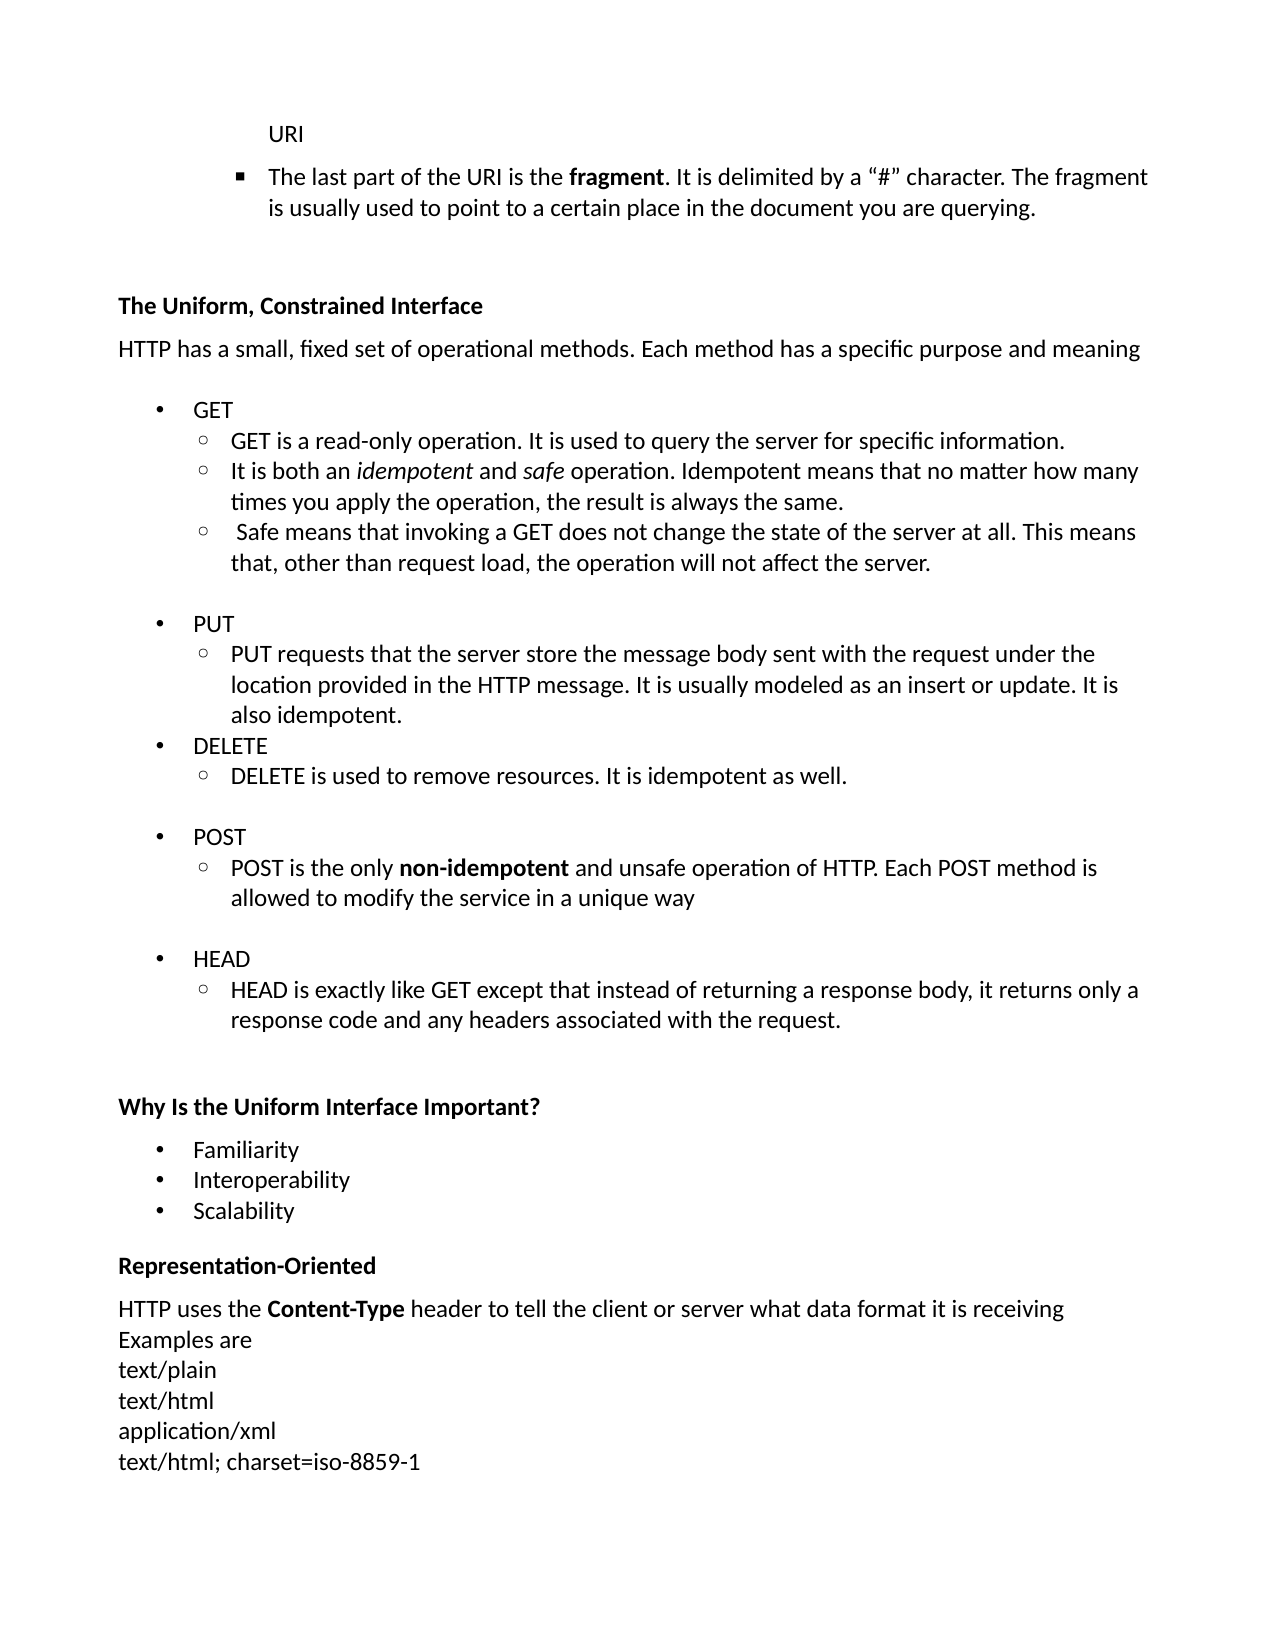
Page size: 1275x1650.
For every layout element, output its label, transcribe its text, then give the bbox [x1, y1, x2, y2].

list Scalability [156, 1195, 1157, 1225]
subtitle Representation-Oriented [118, 1250, 1157, 1281]
list PUT requests that the server store the message body sent with the request under the location provided in the HTTP message. It is usually modeled as an insert or update. It is also idempotent. [193, 638, 1157, 730]
list Interoperability [156, 1164, 1157, 1195]
text text/plain [118, 1354, 1157, 1385]
list path expression is a set of text segments delimited by the “/” character. Think of the path expression as a directory list of a file on your machine. Following the path expression is an optional query string. The “?” character separates the path from the query string. The query string is a list of parameters represented as name/value pairs. Each pair is delimited with the “&” character. Here’s an example query string within a URI [231, 118, 1157, 149]
subtitle Why Is the Uniform Interface Important? [118, 1091, 1157, 1121]
text application/xml [118, 1415, 1157, 1446]
list Safe means that invoking a GET does not change the state of the server at all. This means that, other than request load, the operation will not affect the server. [193, 516, 1157, 577]
list POST [156, 822, 1157, 852]
list HEAD is exactly like GET except that instead of returning a response body, it returns only a response code and any headers associated with the request. [193, 974, 1157, 1035]
list POST is the only non-idempotent and unsafe operation of HTTP. Each POST method is allowed to modify the service in a unique way [193, 852, 1157, 913]
subtitle The Uniform, Constrained Interface [118, 290, 1157, 321]
list DELETE [156, 730, 1157, 761]
list Familiarity [156, 1134, 1157, 1164]
list DELETE is used to remove resources. It is idempotent as well. [193, 761, 1157, 791]
list PUT [156, 608, 1157, 638]
text HTTP has a small, fixed set of operational methods. Each method has a specific purpose and meaning [118, 333, 1157, 364]
text text/html [118, 1385, 1157, 1415]
text text/html; charset=iso-8859-1 [118, 1446, 1157, 1476]
list HEAD [156, 944, 1157, 974]
list GET is a read-only operation. It is used to query the server for specific information. [193, 425, 1157, 455]
text HTTP uses the Content-Type header to tell the client or server what data format it is receiving [118, 1293, 1157, 1324]
list It is both an idempotent and safe operation. Idempotent means that no matter how many times you apply the operation, the result is always the same. [193, 455, 1157, 516]
text Examples are [118, 1324, 1157, 1354]
list GET [156, 394, 1157, 425]
list The last part of the URI is the fragment. It is delimited by a “#” character. The fragment is usually used to point to a certain place in the document you are querying. [231, 161, 1157, 222]
